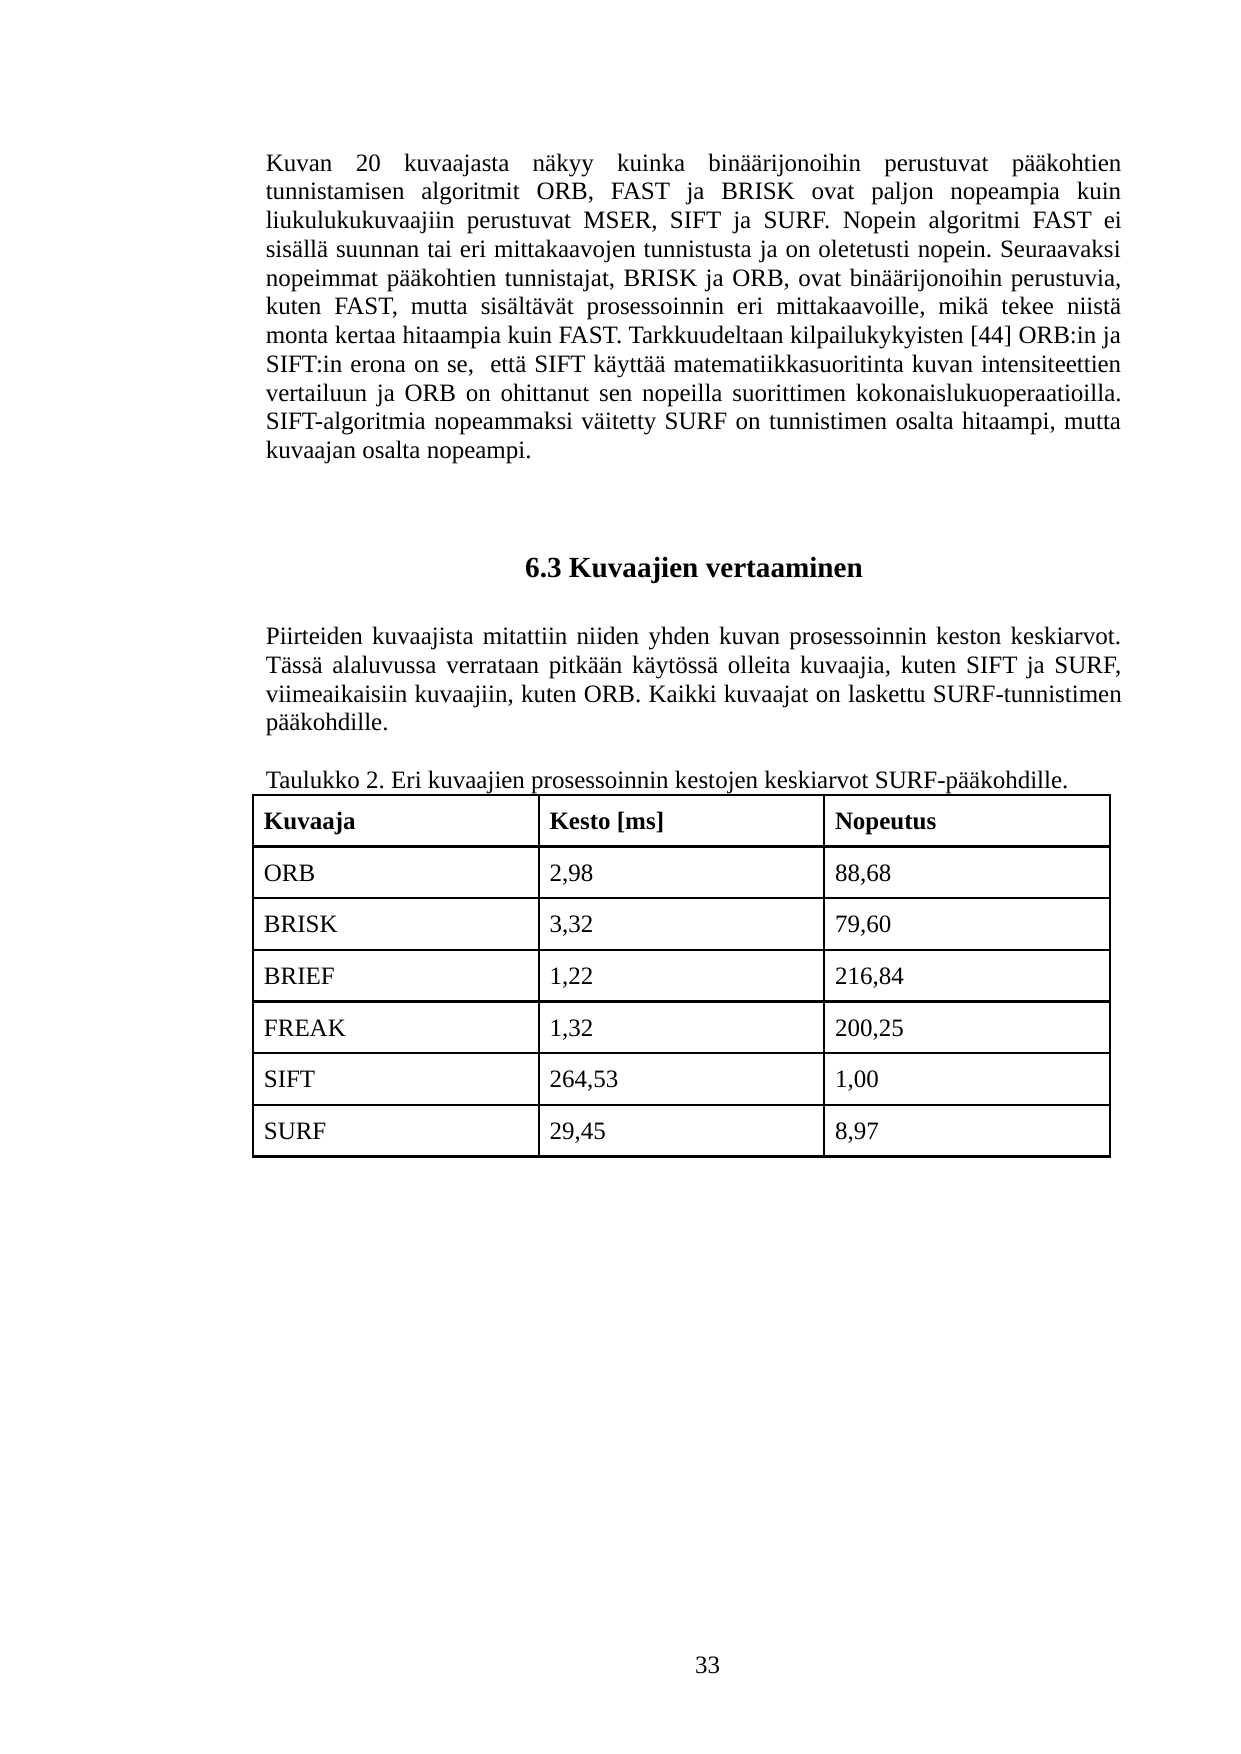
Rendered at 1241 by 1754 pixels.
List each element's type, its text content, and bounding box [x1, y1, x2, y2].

text Kuvan 20 kuvaajasta näkyy kuinka binäärijonoihin perustuvat pääkohtien tunnistamisen algoritmit ORB, FAST ja BRISK ovat paljon nopeampia kuin liukulukukuvaajiin perustuvat MSER, SIFT ja SURF. Nopein algoritmi FAST ei sisällä suunnan tai eri mittakaavojen tunnistusta ja on oletetusti nopein. Seuraavaksi nopeimmat pääkohtien tunnistajat, BRISK ja ORB, ovat binäärijonoihin perustuvia, kuten FAST, mutta sisältävät prosessoinnin eri mittakaavoille, mikä tekee niistä monta kertaa hitaampia kuin FAST. Tarkkuudeltaan kilpailukykyisten [44] ORB:in ja SIFT:in erona on se, että SIFT käyttää matematiikkasuoritinta kuvan intensiteettien vertailuun ja ORB on ohittanut sen nopeilla suorittimen kokonaislukuoperaatioilla. SIFT-algoritmia nopeammaksi väitetty SURF on tunnistimen osalta hitaampi, mutta kuvaajan osalta nopeampi. [266, 148, 1122, 464]
table_cell SIFT [254, 1054, 538, 1104]
table_cell ORB [254, 848, 538, 897]
table_cell 2,98 [540, 848, 823, 897]
subtitle 6.3 Kuvaajien vertaaminen [266, 551, 1122, 584]
table_cell 200,25 [825, 1003, 1109, 1052]
text Taulukko 2. Eri kuvaajien prosessoinnin kestojen keskiarvot SURF-pääkohdille. [266, 765, 1122, 794]
table_cell BRISK [254, 899, 538, 949]
table_cell 8,97 [825, 1106, 1109, 1155]
table_cell 79,60 [825, 899, 1109, 949]
table_cell 29,45 [540, 1106, 823, 1155]
table_cell 1,22 [540, 951, 823, 1000]
table_cell 3,32 [540, 899, 823, 949]
table_cell SURF [254, 1106, 538, 1155]
table_cell 216,84 [825, 951, 1109, 1000]
table_cell FREAK [254, 1003, 538, 1052]
table_cell 1,00 [825, 1054, 1109, 1104]
table_cell 1,32 [540, 1003, 823, 1052]
text Piirteiden kuvaajista mitattiin niiden yhden kuvan prosessoinnin keston keskiarvot. Tässä alaluvussa verrataan pitkään käytössä olleita kuvaajia, kuten SIFT ja SURF, viimeaikaisiin kuvaajiin, kuten ORB. Kaikki kuvaajat on laskettu SURF-tunnistimen pääkohdille. [266, 621, 1122, 736]
table_header Kesto [ms] [540, 796, 823, 845]
table_cell 264,53 [540, 1054, 823, 1104]
table_cell 88,68 [825, 848, 1109, 897]
table_header Kuvaaja [254, 796, 538, 845]
table_cell BRIEF [254, 951, 538, 1000]
table_header Nopeutus [825, 796, 1109, 845]
